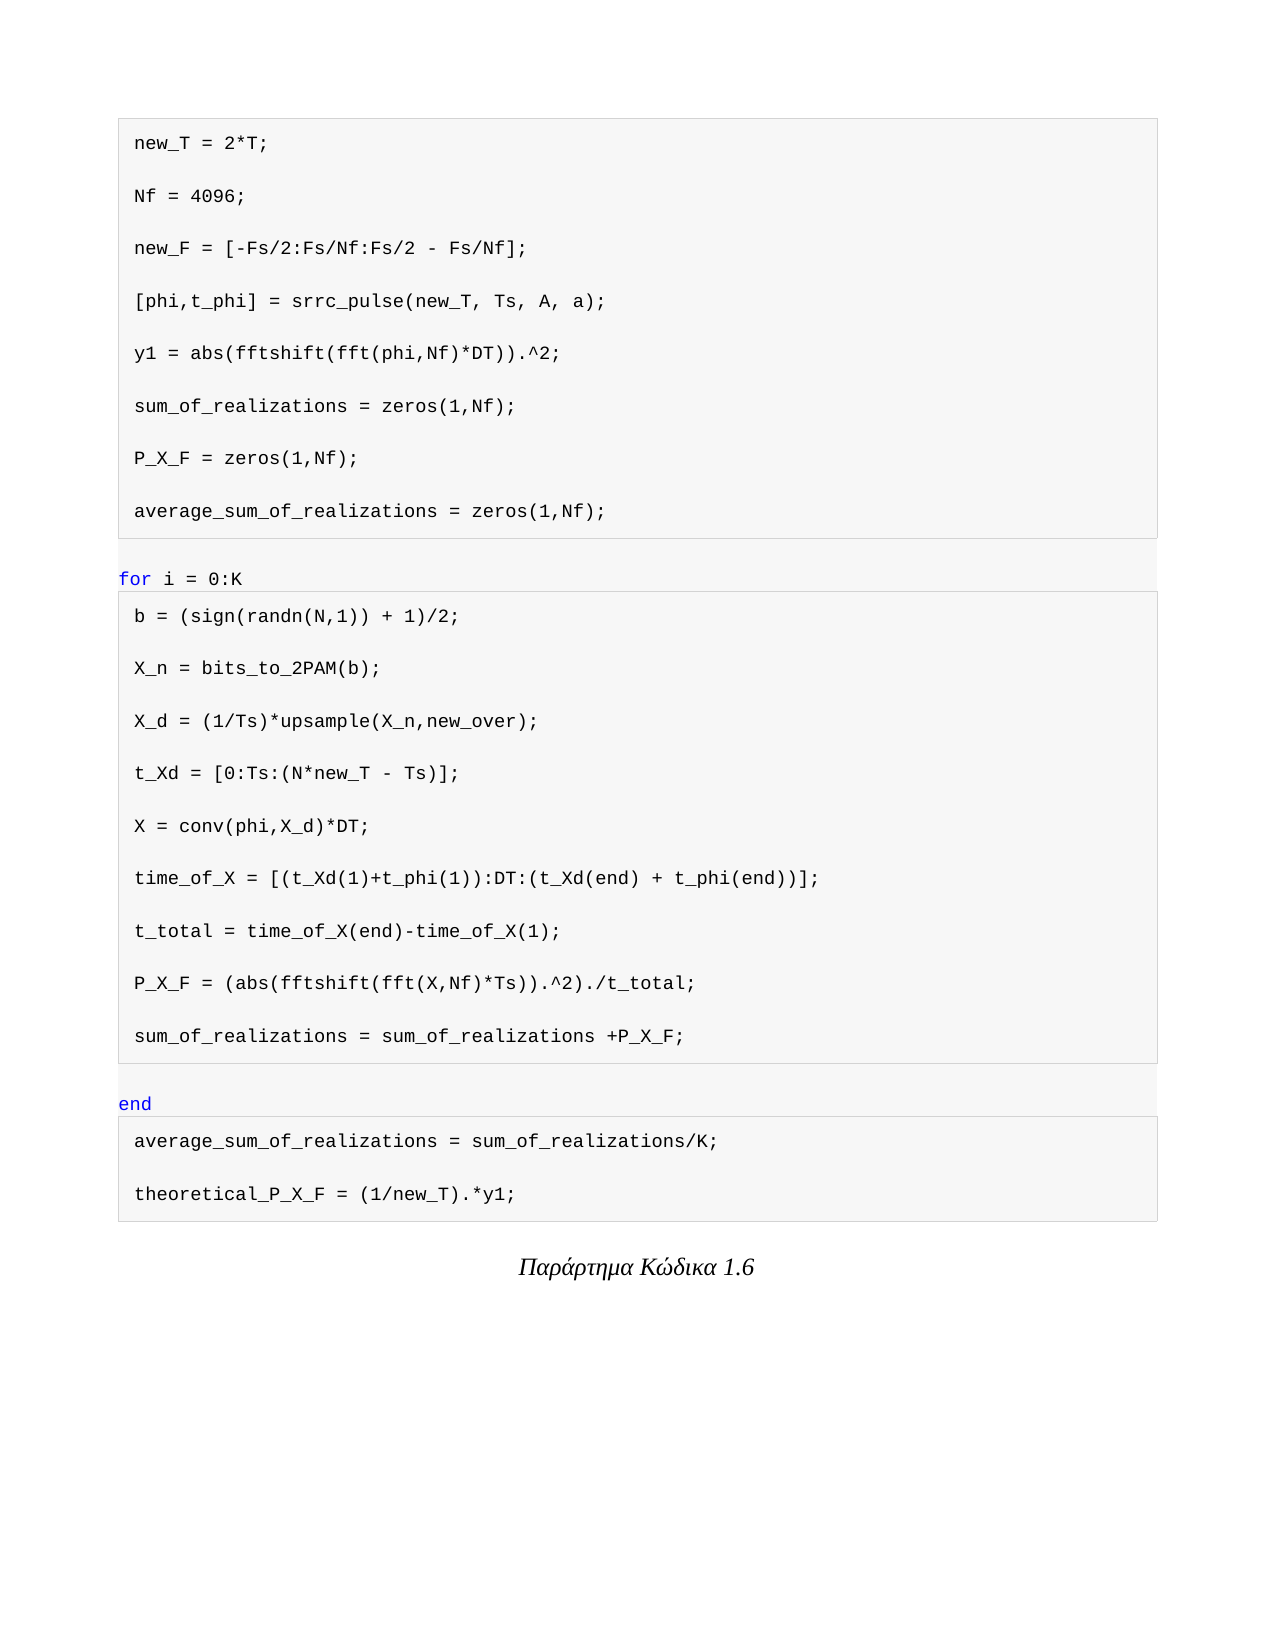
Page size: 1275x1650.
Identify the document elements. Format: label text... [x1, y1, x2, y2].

text end [118, 1095, 1157, 1116]
text Παράρτημα Κώδικα 1.6 [118, 1252, 1157, 1281]
text y1 = abs(fftshift(fft(phi,Nf)*DT)).^2; [119, 328, 1157, 365]
text new_F = [-Fs/2:Fs/Nf:Fs/2 - Fs/Nf]; [119, 223, 1157, 260]
text b = (sign(randn(N,1)) + 1)/2; [119, 592, 1157, 628]
text X_n = bits_to_2PAM(b); [119, 643, 1157, 680]
text theoretical_P_X_F = (1/new_T).*y1; [119, 1168, 1157, 1221]
text sum_of_realizations = zeros(1,Nf); [119, 381, 1157, 418]
text new_T = 2*T; [119, 119, 1157, 155]
text sum_of_realizations = sum_of_realizations +P_X_F; [119, 1011, 1157, 1063]
text X_d = (1/Ts)*upsample(X_n,new_over); [119, 696, 1157, 733]
text X = conv(phi,X_d)*DT; [119, 801, 1157, 838]
text P_X_F = zeros(1,Nf); [119, 433, 1157, 470]
text t_Xd = [0:Ts:(N*new_T - Ts)]; [119, 748, 1157, 785]
text for i = 0:K [118, 569, 1157, 591]
text time_of_X = [(t_Xd(1)+t_phi(1)):DT:(t_Xd(end) + t_phi(end))]; [119, 853, 1157, 890]
text t_total = time_of_X(end)-time_of_X(1); [119, 906, 1157, 943]
text average_sum_of_realizations = zeros(1,Nf); [119, 486, 1157, 538]
text Nf = 4096; [119, 171, 1157, 208]
text P_X_F = (abs(fftshift(fft(X,Nf)*Ts)).^2)./t_total; [119, 958, 1157, 995]
text [phi,t_phi] = srrc_pulse(new_T, Ts, A, a); [119, 276, 1157, 313]
text average_sum_of_realizations = sum_of_realizations/K; [119, 1117, 1157, 1153]
